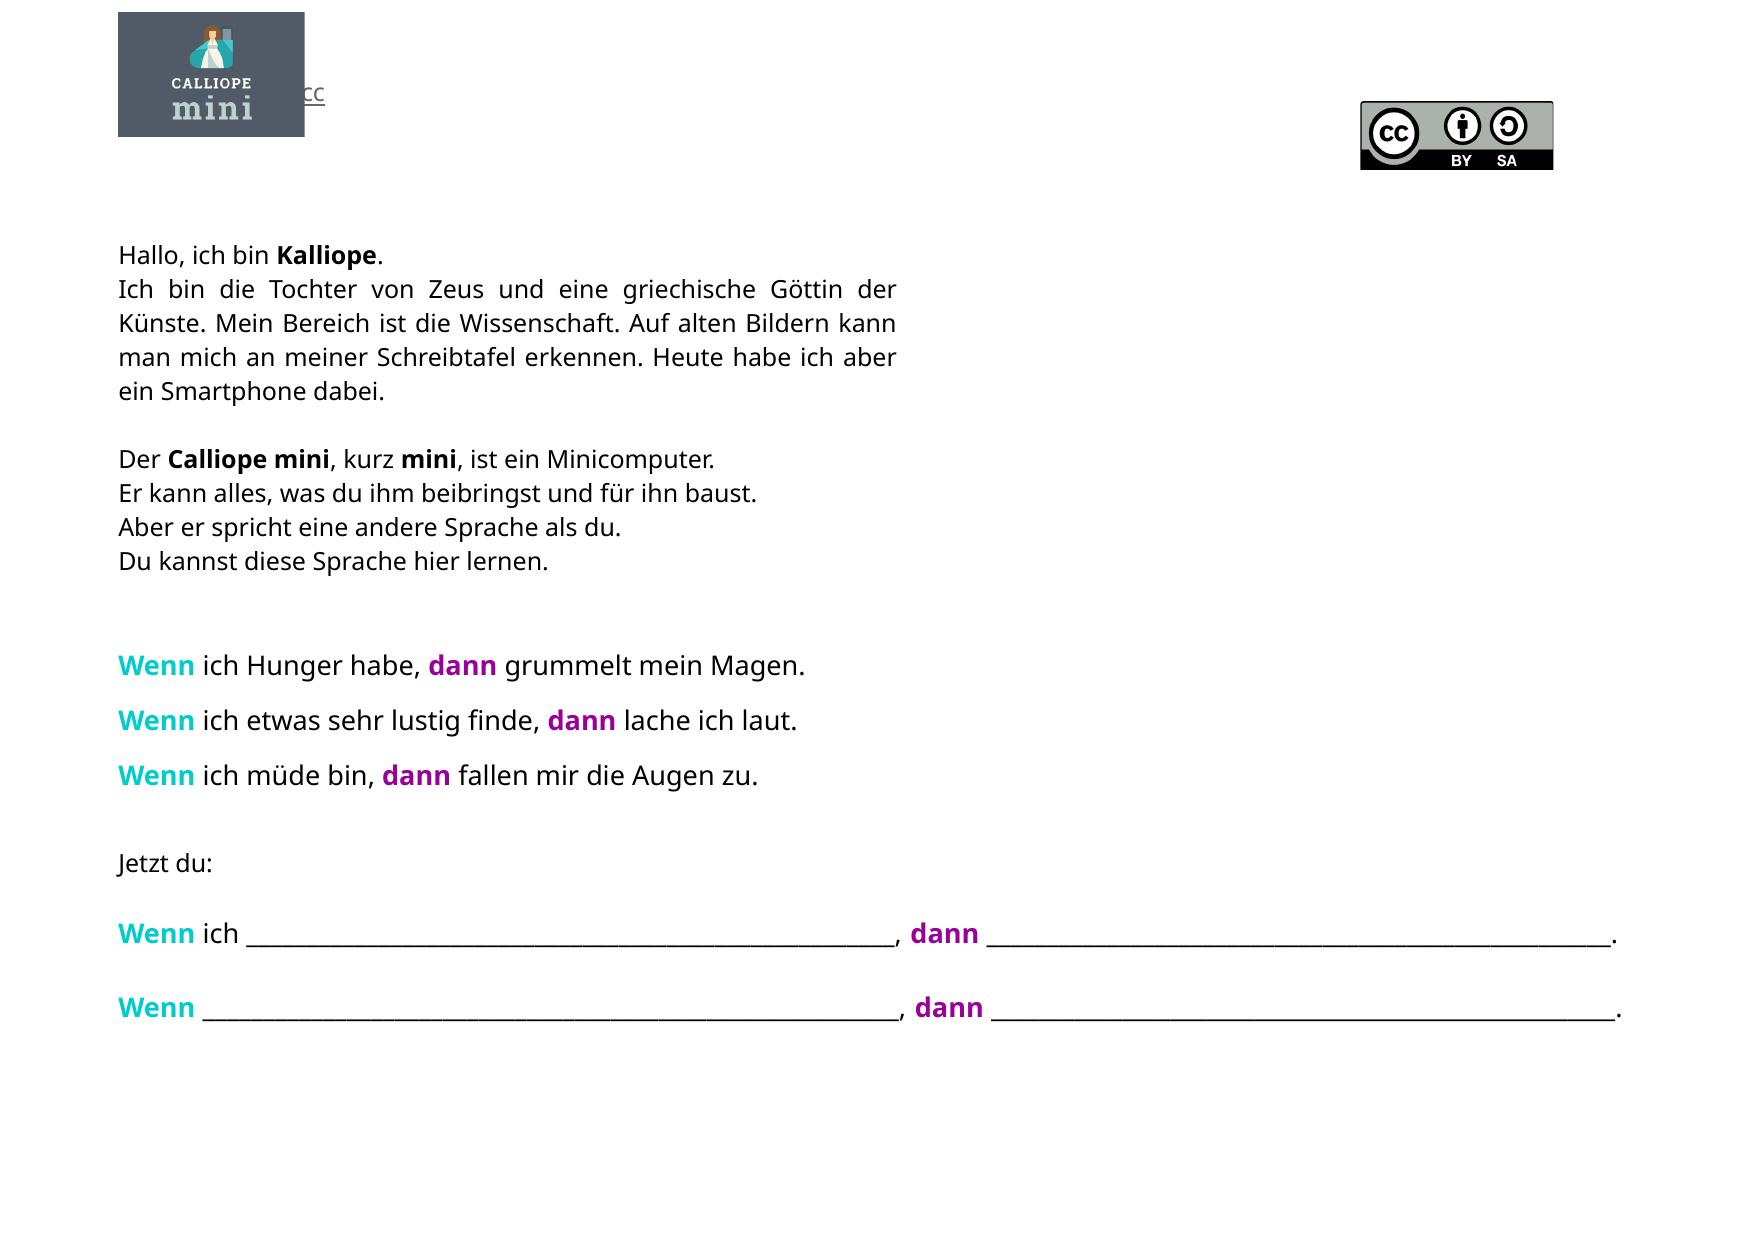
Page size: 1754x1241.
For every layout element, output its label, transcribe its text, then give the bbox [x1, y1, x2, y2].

text Hallo, ich bin Kalliope. [118, 237, 898, 271]
text Ich bin die Tochter von Zeus und eine griechische Göttin der Künste. Mein Bereich ist die Wissenschaft. Auf alten Bildern kann man mich an meiner Schreibtafel erkennen. Heute habe ich aber ein Smartphone dabei. [118, 271, 898, 408]
text Wenn ich müde bin, dann fallen mir die Augen zu. [118, 757, 1636, 794]
text Jetzt du: [118, 846, 1636, 880]
text Wenn ich ______________________________________________________, dann ____________________________________________________. [118, 914, 1636, 951]
text Wenn ich etwas sehr lustig finde, dann lache ich laut. [118, 701, 1636, 738]
text Er kann alles, was du ihm beibringst und für ihn baust. [118, 476, 898, 510]
text Wenn ich Hunger habe, dann grummelt mein Magen. [118, 646, 1636, 683]
text Wenn __________________________________________________________, dann ____________________________________________________. [118, 988, 1636, 1025]
text Aber er spricht eine andere Sprache als du. [118, 510, 898, 544]
text Der Calliope mini, kurz mini, ist ein Minicomputer. [118, 442, 898, 476]
text Du kannst diese Sprache hier lernen. [118, 544, 898, 578]
